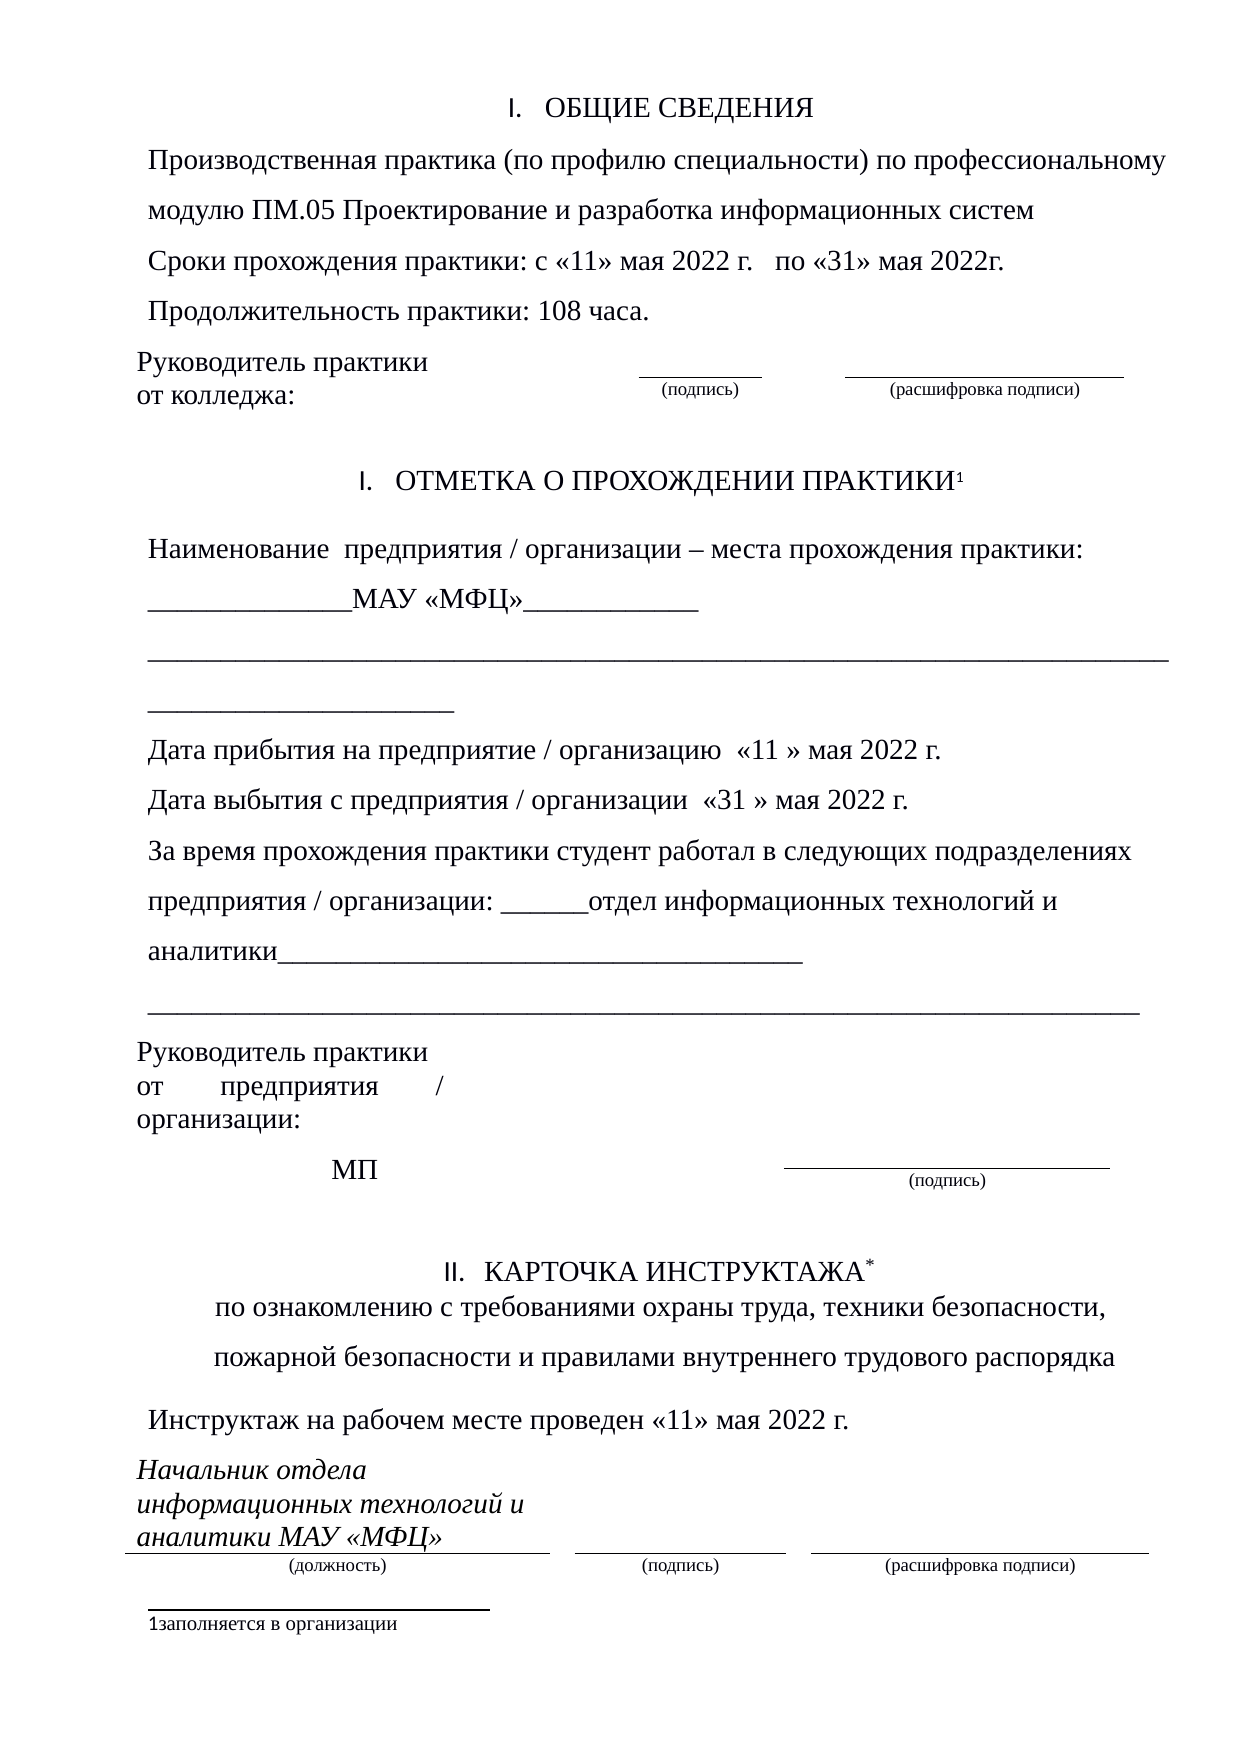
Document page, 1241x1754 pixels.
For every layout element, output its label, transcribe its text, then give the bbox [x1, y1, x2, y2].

table_cell (должность) [125, 1554, 550, 1587]
table_header [811, 1452, 1149, 1553]
table_header Начальник отдела информационных технологий и аналитики МАУ «МФЦ» [125, 1452, 550, 1553]
table_cell [584, 1135, 784, 1168]
table_header [786, 1452, 811, 1553]
table_header [784, 1034, 1110, 1135]
table_cell (расшифровка подписи) [845, 378, 1124, 411]
text За время прохождения практики студент работал в следующих подразделениях предприятия / организации: ______отдел информационных технологий и аналитики____________________________________ ____________________________________________________________________ [148, 833, 1181, 1017]
table_cell (расшифровка подписи) [811, 1554, 1149, 1587]
text Дата прибытия на предприятие / организацию «11 » мая 2022 г. [148, 732, 1181, 766]
text Продолжительность практики: 108 часа. [148, 293, 1181, 327]
list Карточка инструктажа* [148, 1253, 1181, 1289]
table_cell [584, 1168, 784, 1203]
table_header Руководитель практики от предприятия / организации: [125, 1034, 455, 1135]
table_cell [1110, 1135, 1152, 1168]
text по ознакомлению с требованиями охраны труда, техники безопасности, пожарной безопасности и правилами внутреннего трудового распорядка [148, 1289, 1181, 1373]
table_header [550, 1452, 574, 1553]
table_header Руководитель практики от колледжа: [125, 343, 638, 411]
table_cell [550, 1553, 574, 1587]
text Дата выбытия с предприятия / организации «31 » мая 2022 г. [148, 782, 1181, 816]
text Сроки прохождения практики: с «11» мая 2022 г. по «31» мая 2022г. [148, 243, 1181, 276]
table_header [584, 1034, 784, 1135]
list Общие сведения [148, 89, 1181, 124]
table_header [455, 1034, 584, 1135]
list ОТМеТКА о прохождении практики [148, 462, 1181, 497]
table_header [845, 343, 1124, 377]
list заполняется в организации [148, 1610, 1181, 1636]
table_cell (подпись) [575, 1554, 786, 1587]
text Инструктаж на рабочем месте проведен «11» мая 2022 г. [148, 1402, 1181, 1435]
text Производственная практика (по профилю специальности) по профессиональному модулю ПМ.05 Проектирование и разработка информационных систем [148, 142, 1181, 226]
table_header [762, 343, 845, 377]
table_cell (подпись) [784, 1169, 1110, 1203]
table_cell (подпись) [639, 378, 762, 411]
table_header [575, 1452, 786, 1553]
table_header [639, 343, 762, 377]
table_cell [786, 1553, 811, 1587]
table_cell [1110, 1168, 1152, 1203]
table_header [1110, 1034, 1152, 1135]
table_cell [762, 377, 845, 411]
text Наименование предприятия / организации – места прохождения практики: ______________МАУ «МФЦ»____________ ___________________________________________________________________________________________ [148, 531, 1181, 715]
table_cell МП [125, 1135, 584, 1203]
table_cell [784, 1135, 1110, 1168]
